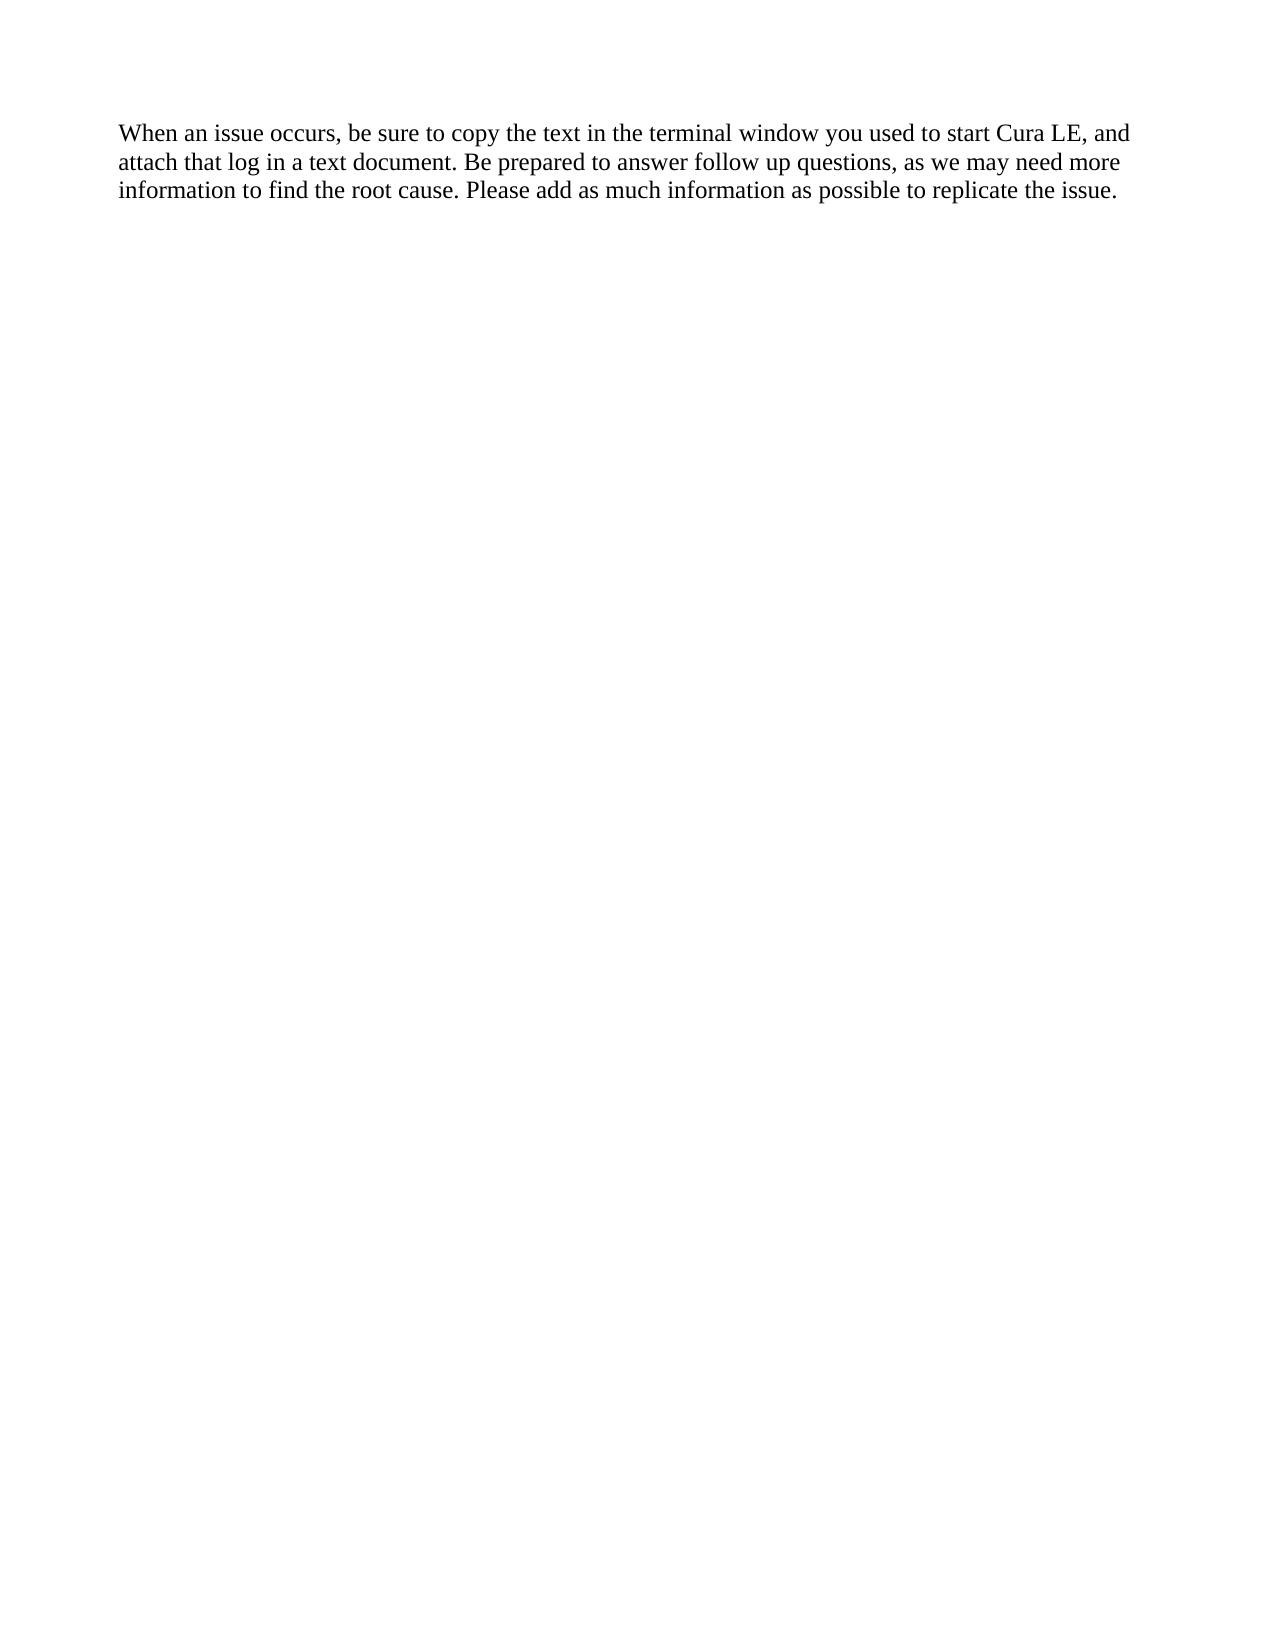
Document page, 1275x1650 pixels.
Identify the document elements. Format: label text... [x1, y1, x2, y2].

text When an issue occurs, be sure to copy the text in the terminal window you used to start Cura LE, and attach that log in a text document. Be prepared to answer follow up questions, as we may need more information to find the root cause. Please add as much information as possible to replicate the issue. [118, 118, 1157, 204]
